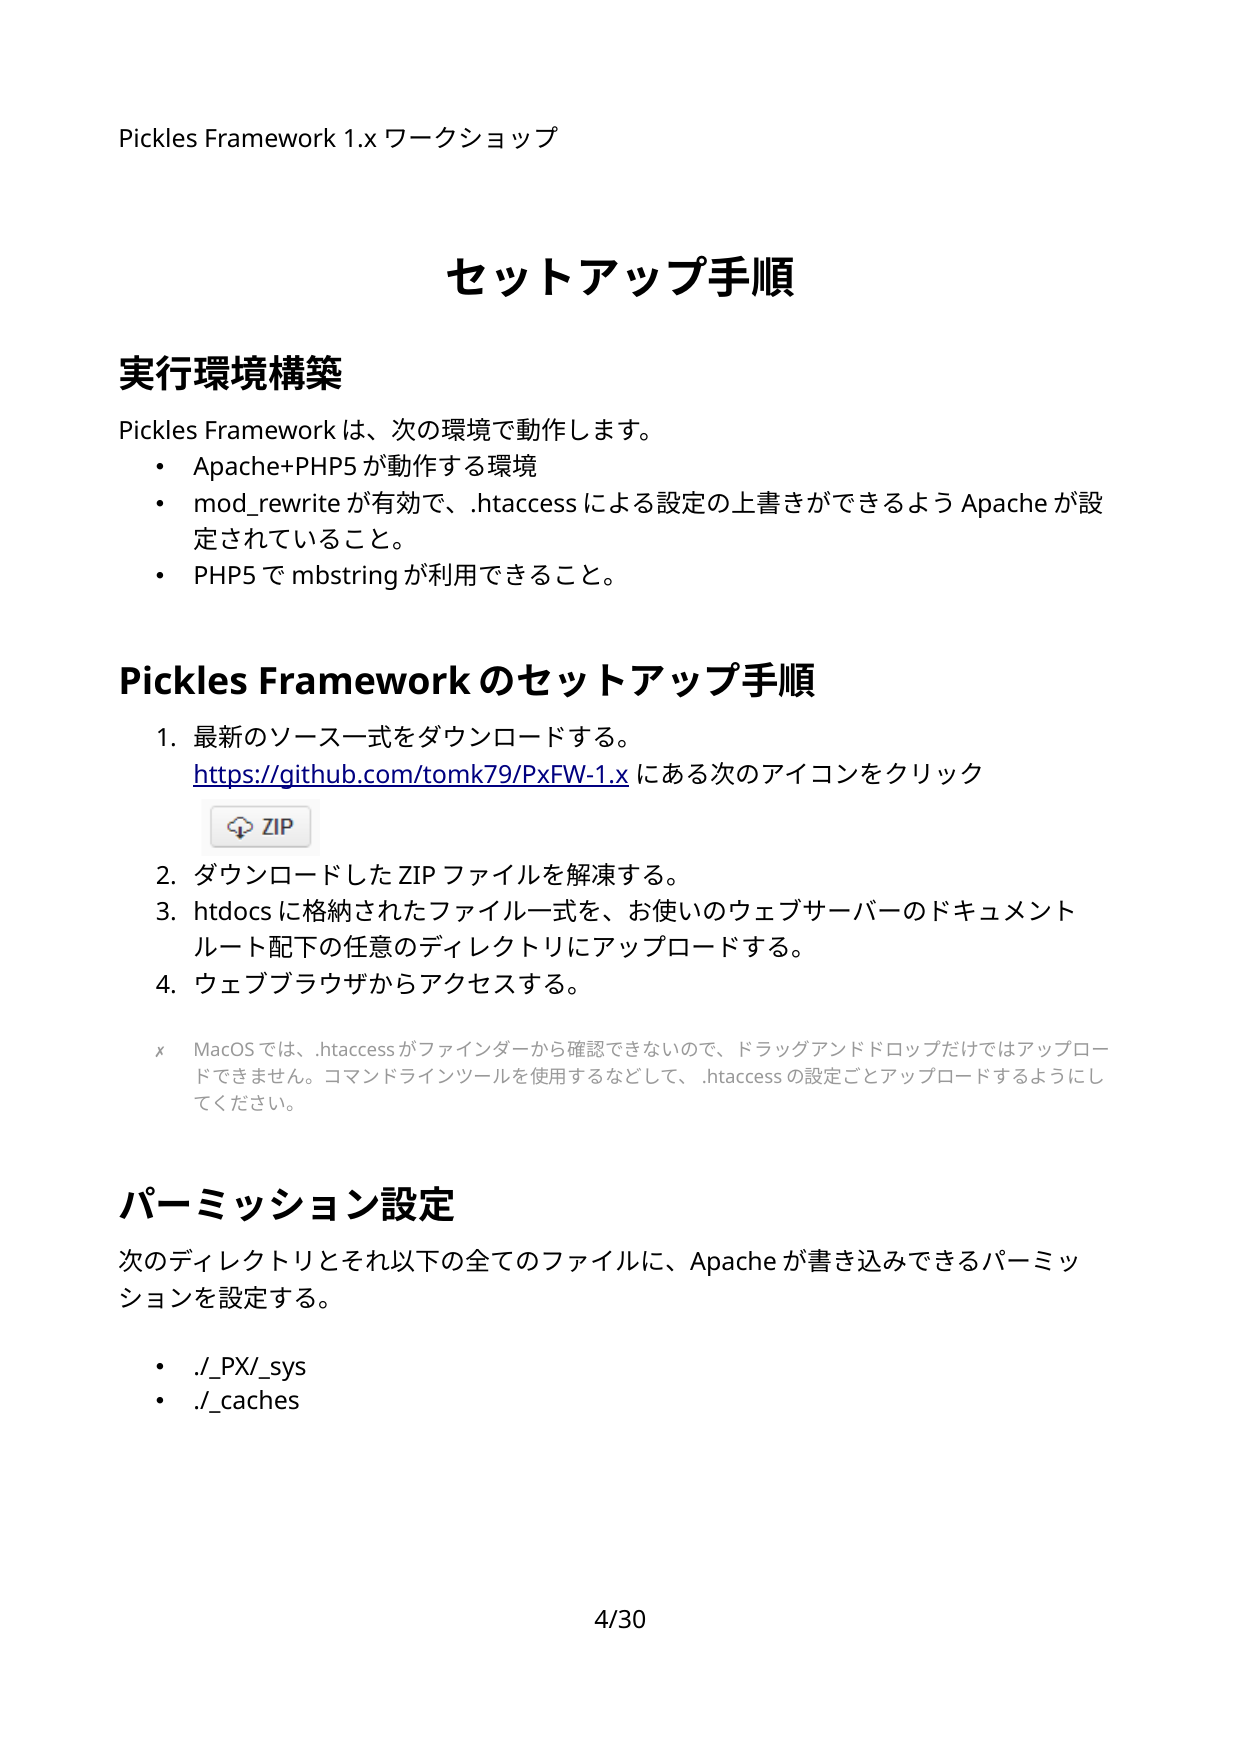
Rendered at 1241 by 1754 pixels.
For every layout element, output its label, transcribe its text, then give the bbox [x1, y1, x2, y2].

text 次のディレクトリとそれ以下の全てのファイルに、Apacheが書き込みできるパーミッションを設定する。 [118, 1242, 1122, 1314]
list ./_PX/_sys [156, 1348, 1122, 1382]
list ウェブブラウザからアクセスする。 [156, 964, 1122, 1000]
list Apache+PHP5が動作する環境 [156, 447, 1122, 483]
list PHP5でmbstringが利用できること。 [156, 556, 1122, 592]
subtitle パーミッション設定 [118, 1175, 1122, 1229]
picture [201, 799, 320, 856]
list 最新のソース一式をダウンロードする。 https://github.com/tomk79/PxFW-1.x にある次のアイコンをクリック [156, 718, 1122, 790]
text Pickles Frameworkは、次の環境で動作します。 [118, 411, 1122, 447]
subtitle セットアップ手順 [118, 243, 1122, 306]
list ./_caches [156, 1382, 1122, 1416]
list mod_rewriteが有効で、.htaccessによる設定の上書きができるようApacheが設定されていること。 [156, 483, 1122, 556]
list MacOSでは、.htaccessがファインダーから確認できないので、ドラッグアンドドロップだけではアップロードできません。コマンドラインツールを使用するなどして、 .htaccessの設定ごとアップロードするようにしてください。 [156, 1034, 1122, 1116]
list htdocsに格納されたファイル一式を、お使いのウェブサーバーのドキュメントルート配下の任意のディレクトリにアップロードする。 [156, 892, 1122, 964]
subtitle Pickles Frameworkのセットアップ手順 [118, 651, 1122, 705]
subtitle 実行環境構築 [118, 344, 1122, 398]
list ダウンロードしたZIPファイルを解凍する。 [156, 790, 1122, 892]
